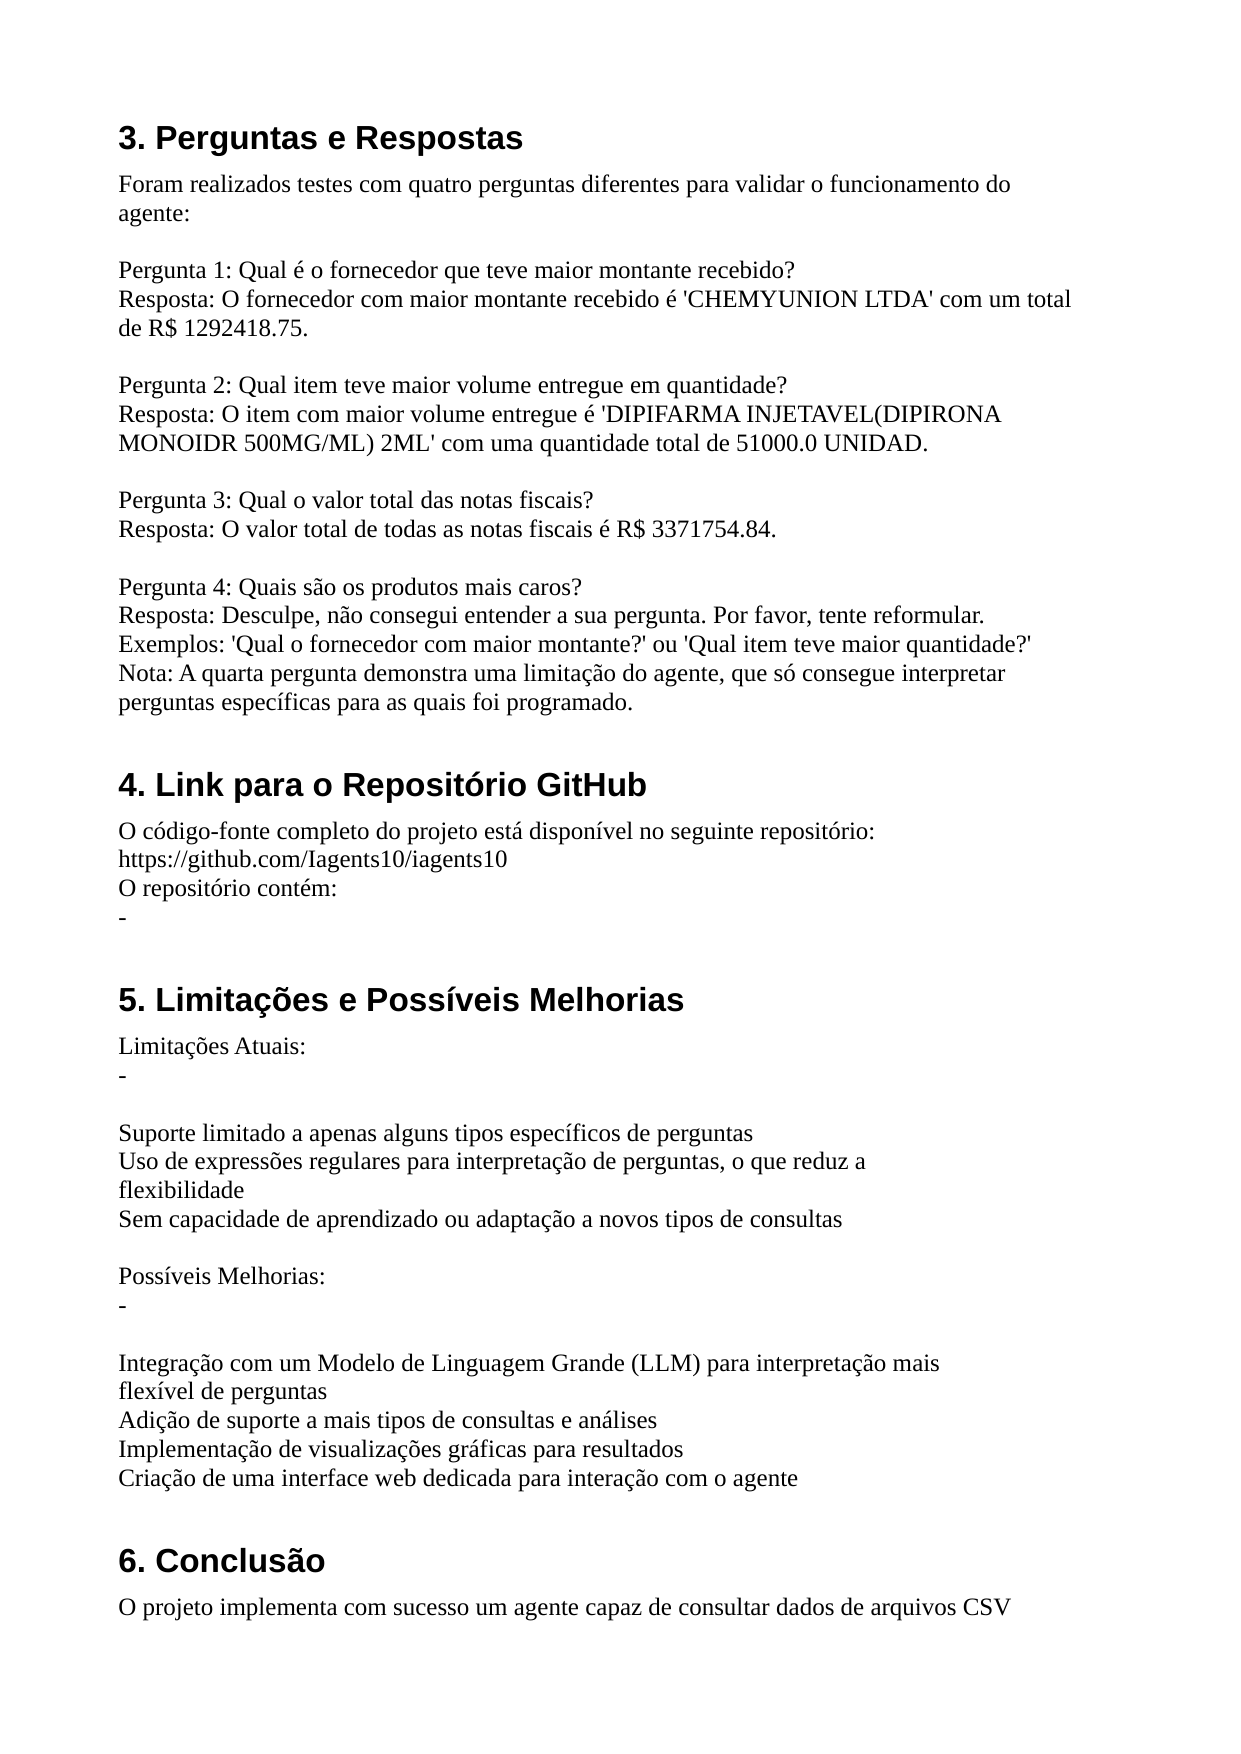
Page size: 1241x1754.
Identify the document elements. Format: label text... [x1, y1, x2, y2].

text - [118, 902, 1122, 931]
subtitle 5. Limitações e Possíveis Melhorias [118, 980, 1122, 1019]
text perguntas específicas para as quais foi programado. [118, 687, 1122, 715]
text - [118, 1290, 1122, 1319]
text Resposta: O valor total de todas as notas fiscais é R$ 3371754.84. [118, 514, 1122, 543]
text Limitações Atuais: [118, 1031, 1122, 1060]
text Sem capacidade de aprendizado ou adaptação a novos tipos de consultas [118, 1204, 1122, 1233]
text Exemplos: 'Qual o fornecedor com maior montante?' ou 'Qual item teve maior quantidade?' [118, 629, 1122, 658]
text flexível de perguntas [118, 1376, 1122, 1405]
text Foram realizados testes com quatro perguntas diferentes para validar o funcionamento do [118, 169, 1122, 198]
text O código-fonte completo do projeto está disponível no seguinte repositório: [118, 816, 1122, 844]
text Implementação de visualizações gráficas para resultados [118, 1434, 1122, 1463]
text Pergunta 3: Qual o valor total das notas fiscais? [118, 485, 1122, 514]
text Possíveis Melhorias: [118, 1261, 1122, 1290]
text O projeto implementa com sucesso um agente capaz de consultar dados de arquivos CSV [118, 1592, 1122, 1621]
text - [118, 1060, 1122, 1089]
text Adição de suporte a mais tipos de consultas e análises [118, 1405, 1122, 1434]
subtitle 6. Conclusão [118, 1541, 1122, 1579]
text Pergunta 2: Qual item teve maior volume entregue em quantidade? [118, 370, 1122, 399]
text Resposta: O fornecedor com maior montante recebido é 'CHEMYUNION LTDA' com um total [118, 284, 1122, 313]
text MONOIDR 500MG/ML) 2ML' com uma quantidade total de 51000.0 UNIDAD. [118, 428, 1122, 457]
text Pergunta 1: Qual é o fornecedor que teve maior montante recebido? [118, 255, 1122, 284]
text agente: [118, 198, 1122, 227]
text Nota: A quarta pergunta demonstra uma limitação do agente, que só consegue interpretar [118, 658, 1122, 687]
text flexibilidade [118, 1175, 1122, 1204]
subtitle 3. Perguntas e Respostas [118, 118, 1122, 157]
text Criação de uma interface web dedicada para interação com o agente [118, 1463, 1122, 1491]
text https://github.com/Iagents10/iagents10 [118, 844, 1122, 873]
text de R$ 1292418.75. [118, 313, 1122, 342]
text O repositório contém: [118, 873, 1122, 902]
text Integração com um Modelo de Linguagem Grande (LLM) para interpretação mais [118, 1348, 1122, 1376]
text Uso de expressões regulares para interpretação de perguntas, o que reduz a [118, 1146, 1122, 1175]
text Resposta: Desculpe, não consegui entender a sua pergunta. Por favor, tente reformular. [118, 600, 1122, 629]
text Pergunta 4: Quais são os produtos mais caros? [118, 572, 1122, 600]
text Suporte limitado a apenas alguns tipos específicos de perguntas [118, 1118, 1122, 1146]
text Resposta: O item com maior volume entregue é 'DIPIFARMA INJETAVEL(DIPIRONA [118, 399, 1122, 428]
subtitle 4. Link para o Repositório GitHub [118, 765, 1122, 803]
